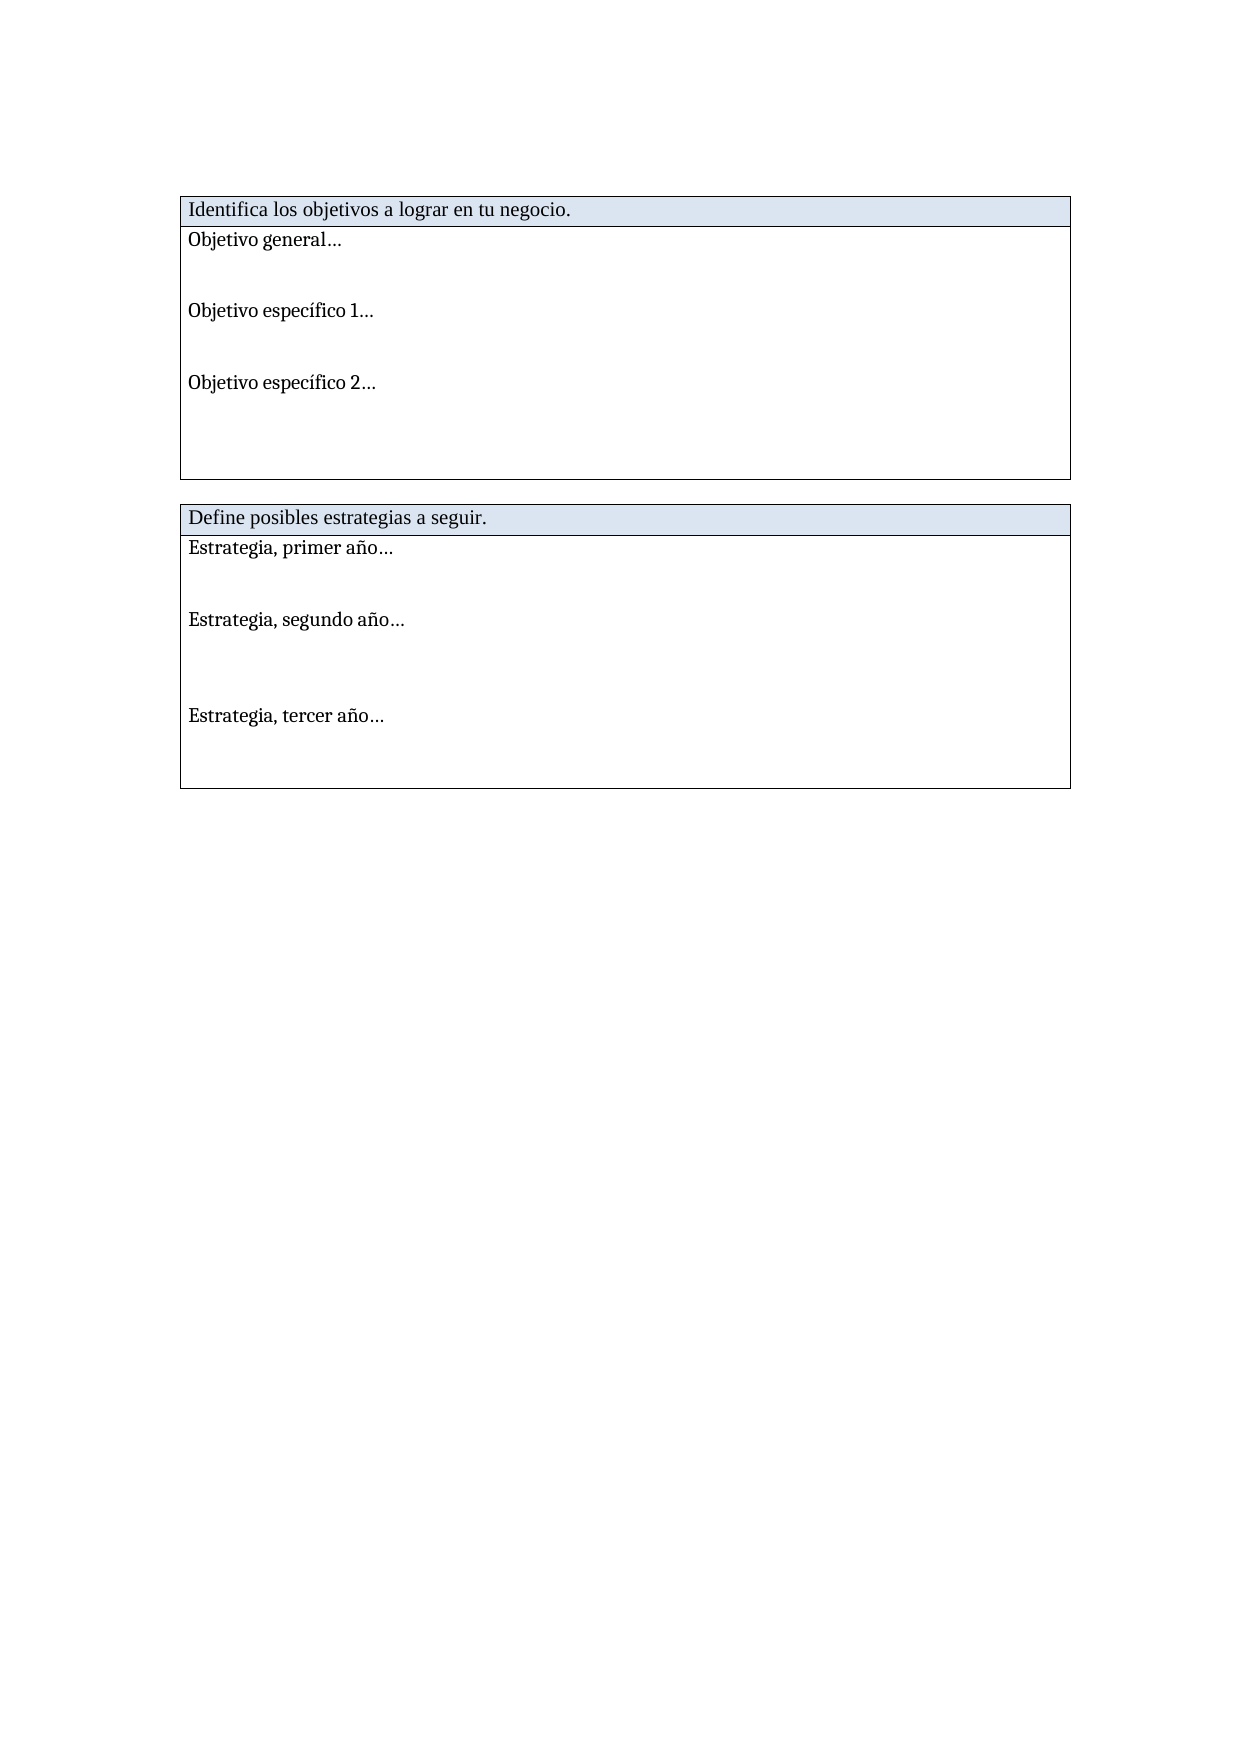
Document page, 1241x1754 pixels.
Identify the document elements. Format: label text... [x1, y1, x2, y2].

table_header Define posibles estrategias a seguir. [181, 505, 1070, 535]
table_cell Estrategia, primer año… Estrategia, segundo año… Estrategia, tercer año… [181, 536, 1070, 787]
table_cell Objetivo general… Objetivo específico 1… Objetivo específico 2… [181, 227, 1070, 479]
table_header Identifica los objetivos a lograr en tu negocio. [181, 197, 1070, 226]
